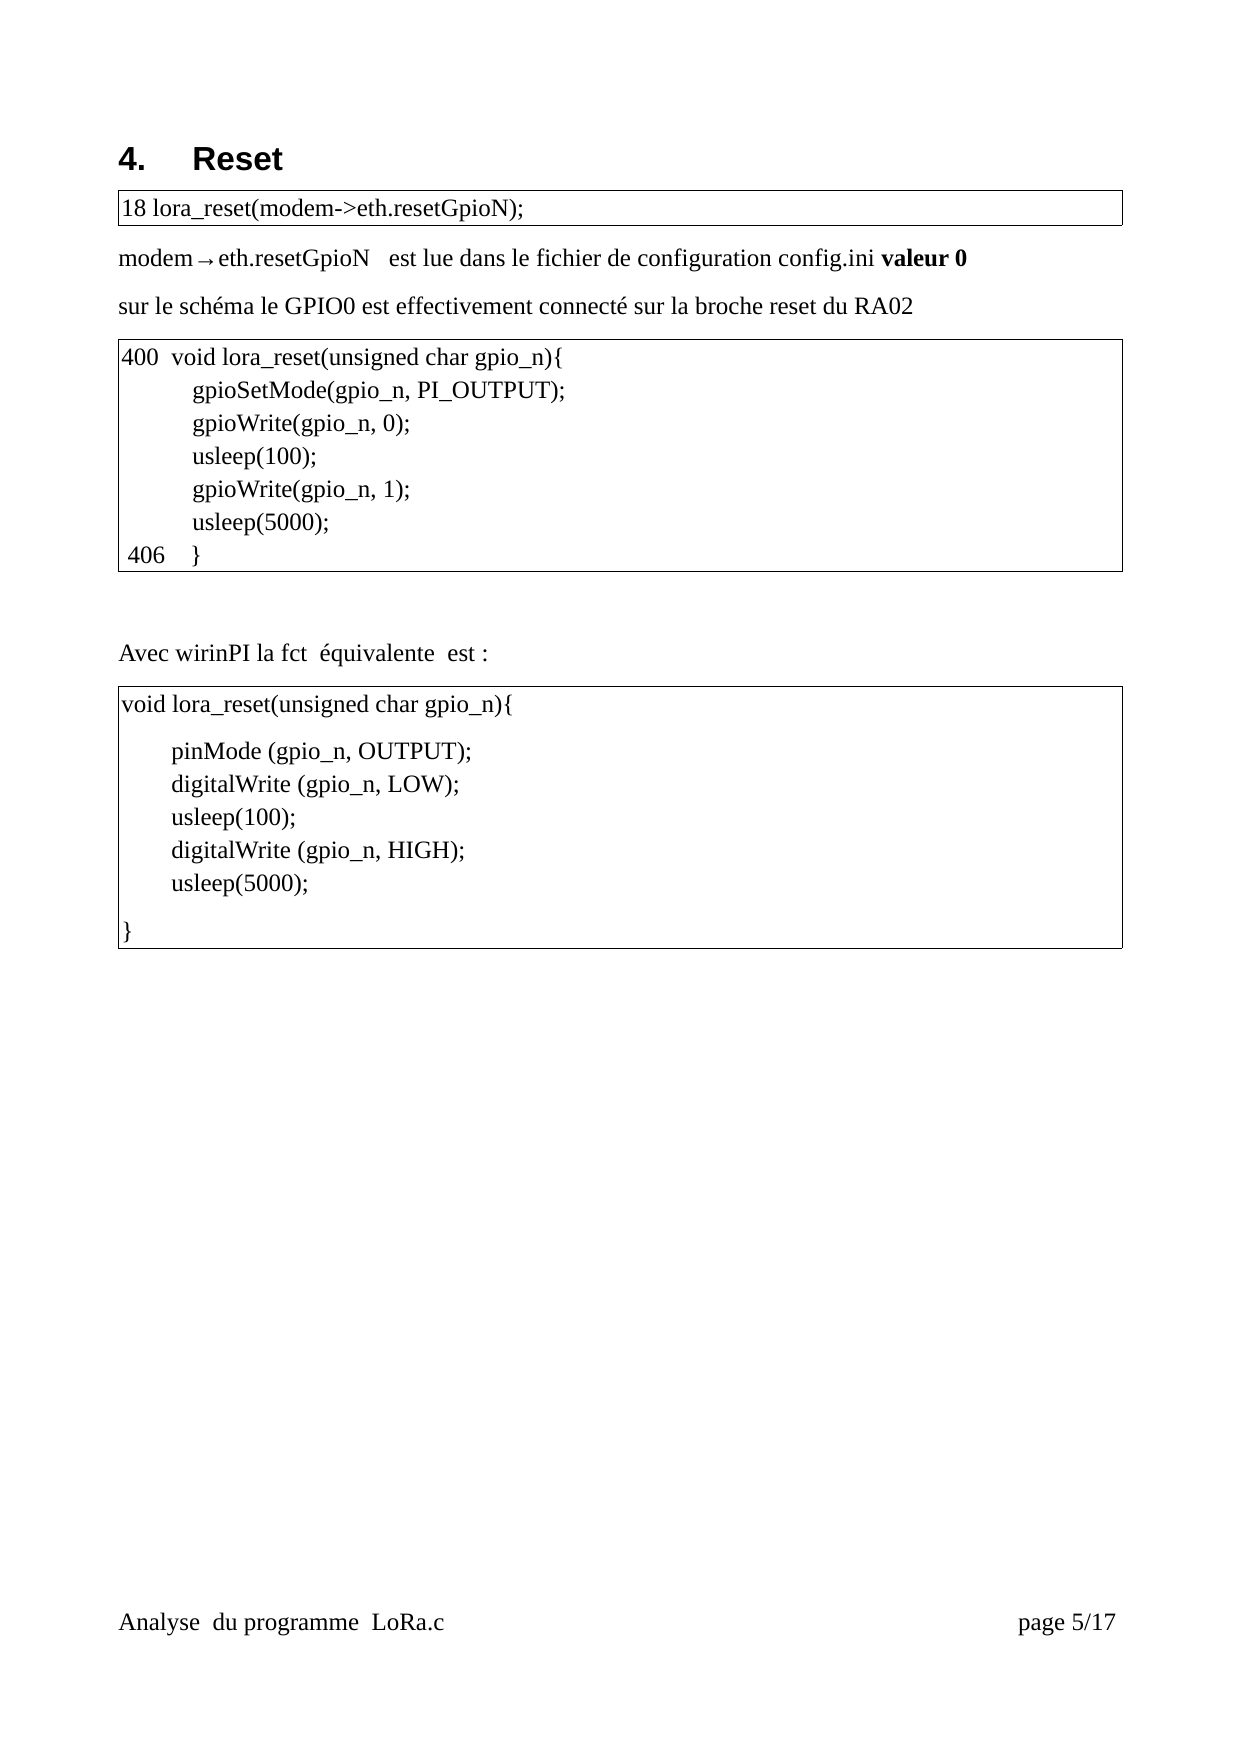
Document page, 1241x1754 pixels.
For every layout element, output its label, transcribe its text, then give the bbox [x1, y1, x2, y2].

text 18 lora_reset(modem->eth.resetGpioN); [119, 191, 1122, 225]
text sur le schéma le GPIO0 est effectivement connecté sur la broche reset du RA02 [118, 291, 1122, 320]
text pinMode (gpio_n, OUTPUT); digitalWrite (gpio_n, LOW); usleep(100); digitalWrite (gpio_n, HIGH); usleep(5000); [119, 733, 1122, 897]
text } [119, 913, 1122, 948]
text modem→eth.resetGpioN est lue dans le fichier de configuration config.ini valeur 0 [118, 243, 1122, 272]
text Avec wirinPI la fct équivalente est : [118, 638, 1122, 667]
subtitle Reset [118, 139, 1122, 177]
text void lora_reset(unsigned char gpio_n){ [119, 687, 1122, 717]
text 400 void lora_reset(unsigned char gpio_n){ gpioSetMode(gpio_n, PI_OUTPUT); gpioWrite(gpio_n, 0); usleep(100); gpioWrite(gpio_n, 1); usleep(5000); 406 } [119, 340, 1122, 571]
